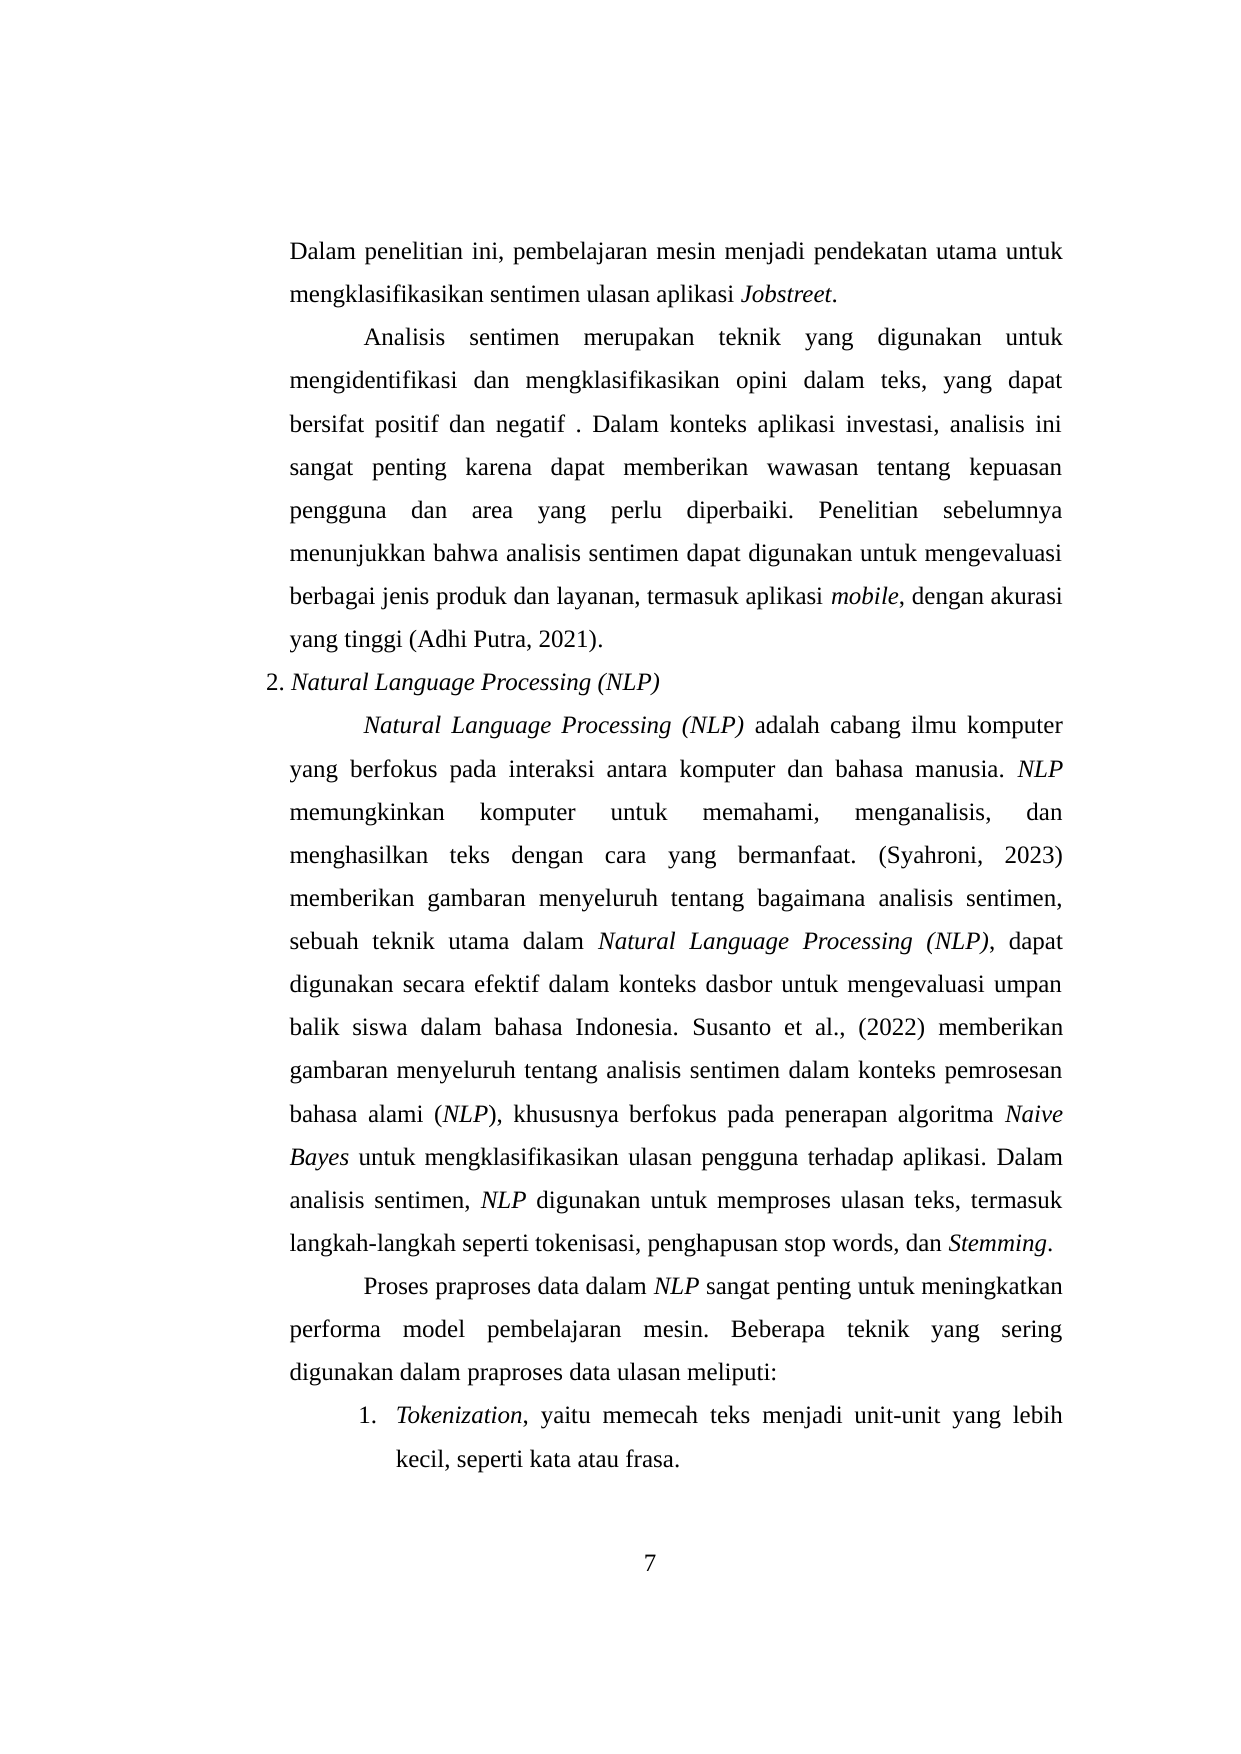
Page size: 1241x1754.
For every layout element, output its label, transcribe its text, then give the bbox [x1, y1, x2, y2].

text Natural Language Processing (NLP) adalah cabang ilmu komputer yang berfokus pada interaksi antara komputer dan bahasa manusia. NLP memungkinkan komputer untuk memahami, menganalisis, dan menghasilkan teks dengan cara yang bermanfaat. (Syahroni, 2023) memberikan gambaran menyeluruh tentang bagaimana analisis sentimen, sebuah teknik utama dalam Natural Language Processing (NLP), dapat digunakan secara efektif dalam konteks dasbor untuk mengevaluasi umpan balik siswa dalam bahasa Indonesia. Susanto et al., (2022) memberikan gambaran menyeluruh tentang analisis sentimen dalam konteks pemrosesan bahasa alami (NLP), khususnya berfokus pada penerapan algoritma Naive Bayes untuk mengklasifikasikan ulasan pengguna terhadap aplikasi. Dalam analisis sentimen, NLP digunakan untuk memproses ulasan teks, termasuk langkah-langkah seperti tokenisasi, penghapusan stop words, dan Stemming. [289, 711, 1063, 1257]
text Analisis sentimen merupakan teknik yang digunakan untuk mengidentifikasi dan mengklasifikasikan opini dalam teks, yang dapat bersifat positif dan negatif . Dalam konteks aplikasi investasi, analisis ini sangat penting karena dapat memberikan wawasan tentang kepuasan pengguna dan area yang perlu diperbaiki. Penelitian sebelumnya menunjukkan bahwa analisis sentimen dapat digunakan untuk mengevaluasi berbagai jenis produk dan layanan, termasuk aplikasi mobile, dengan akurasi yang tinggi (Adhi Putra, 2021)⁠. [289, 322, 1063, 653]
text Proses praproses data dalam NLP sangat penting untuk meningkatkan performa model pembelajaran mesin. Beberapa teknik yang sering digunakan dalam praproses data ulasan meliputi: [289, 1271, 1063, 1386]
list Tokenization, yaitu memecah teks menjadi unit-unit yang lebih kecil, seperti kata atau frasa. [358, 1401, 1063, 1472]
text Dalam penelitian ini, pembelajaran mesin menjadi pendekatan utama untuk mengklasifikasikan sentimen ulasan aplikasi Jobstreet. [289, 236, 1063, 308]
text 2. Natural Language Processing (NLP) [266, 667, 1063, 696]
